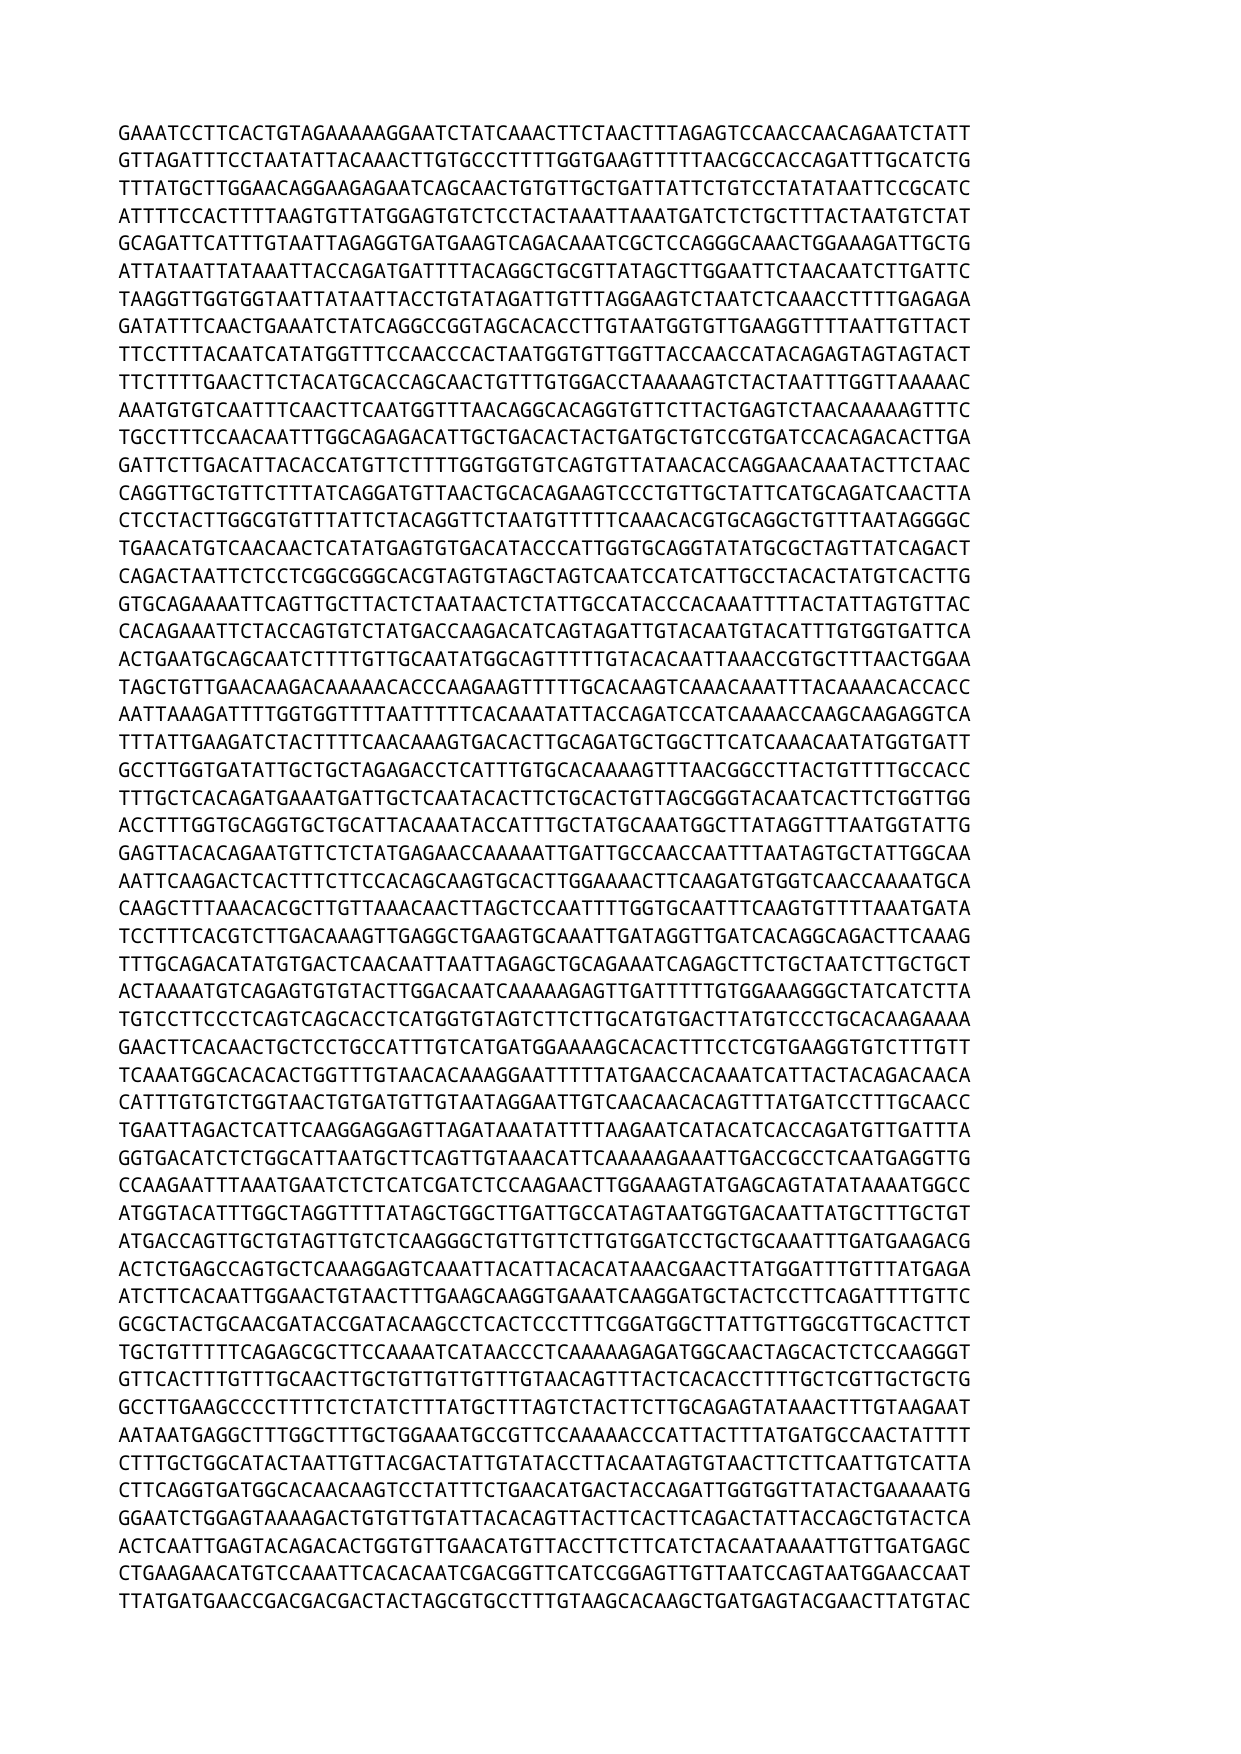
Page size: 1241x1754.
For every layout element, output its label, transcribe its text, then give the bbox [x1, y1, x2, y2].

text CTTTGCTGGCATACTAATTGTTACGACTATTGTATACCTTACAATAGTGTAACTTCTTCAATTGTCATTA [118, 1448, 1122, 1476]
text GAGTTACACAGAATGTTCTCTATGAGAACCAAAAATTGATTGCCAACCAATTTAATAGTGCTATTGGCAA [118, 838, 1122, 866]
text CTGAAGAACATGTCCAAATTCACACAATCGACGGTTCATCCGGAGTTGTTAATCCAGTAATGGAACCAAT [118, 1559, 1122, 1587]
text AATTAAAGATTTTGGTGGTTTTAATTTTTCACAAATATTACCAGATCCATCAAAACCAAGCAAGAGGTCA [118, 700, 1122, 728]
text GTGCAGAAAATTCAGTTGCTTACTCTAATAACTCTATTGCCATACCCACAAATTTTACTATTAGTGTTAC [118, 589, 1122, 617]
text TTCCTTTACAATCATATGGTTTCCAACCCACTAATGGTGTTGGTTACCAACCATACAGAGTAGTAGTACT [118, 340, 1122, 367]
text GGAATCTGGAGTAAAAGACTGTGTTGTATTACACAGTTACTTCACTTCAGACTATTACCAGCTGTACTCA [118, 1503, 1122, 1531]
text CAGGTTGCTGTTCTTTATCAGGATGTTAACTGCACAGAAGTCCCTGTTGCTATTCATGCAGATCAACTTA [118, 478, 1122, 506]
text GCCTTGAAGCCCCTTTTCTCTATCTTTATGCTTTAGTCTACTTCTTGCAGAGTATAAACTTTGTAAGAAT [118, 1393, 1122, 1420]
text TTCTTTTGAACTTCTACATGCACCAGCAACTGTTTGTGGACCTAAAAAGTCTACTAATTTGGTTAAAAAC [118, 367, 1122, 395]
text GTTAGATTTCCTAATATTACAAACTTGTGCCCTTTTGGTGAAGTTTTTAACGCCACCAGATTTGCATCTG [118, 146, 1122, 173]
text AATAATGAGGCTTTGGCTTTGCTGGAAATGCCGTTCCAAAAACCCATTACTTTATGATGCCAACTATTTT [118, 1420, 1122, 1448]
text GTTCACTTTGTTTGCAACTTGCTGTTGTTGTTTGTAACAGTTTACTCACACCTTTTGCTCGTTGCTGCTG [118, 1365, 1122, 1393]
text CACAGAAATTCTACCAGTGTCTATGACCAAGACATCAGTAGATTGTACAATGTACATTTGTGGTGATTCA [118, 617, 1122, 644]
text TTTGCAGACATATGTGACTCAACAATTAATTAGAGCTGCAGAAATCAGAGCTTCTGCTAATCTTGCTGCT [118, 949, 1122, 977]
text AATTCAAGACTCACTTTCTTCCACAGCAAGTGCACTTGGAAAACTTCAAGATGTGGTCAACCAAAATGCA [118, 866, 1122, 894]
text TTTGCTCACAGATGAAATGATTGCTCAATACACTTCTGCACTGTTAGCGGGTACAATCACTTCTGGTTGG [118, 783, 1122, 811]
text TCAAATGGCACACACTGGTTTGTAACACAAAGGAATTTTTATGAACCACAAATCATTACTACAGACAACA [118, 1060, 1122, 1088]
text TAGCTGTTGAACAAGACAAAAACACCCAAGAAGTTTTTGCACAAGTCAAACAAATTTACAAAACACCACC [118, 672, 1122, 700]
text ACCTTTGGTGCAGGTGCTGCATTACAAATACCATTTGCTATGCAAATGGCTTATAGGTTTAATGGTATTG [118, 811, 1122, 838]
text ATGACCAGTTGCTGTAGTTGTCTCAAGGGCTGTTGTTCTTGTGGATCCTGCTGCAAATTTGATGAAGACG [118, 1226, 1122, 1254]
text TTTATGCTTGGAACAGGAAGAGAATCAGCAACTGTGTTGCTGATTATTCTGTCCTATATAATTCCGCATC [118, 173, 1122, 201]
text ATGGTACATTTGGCTAGGTTTTATAGCTGGCTTGATTGCCATAGTAATGGTGACAATTATGCTTTGCTGT [118, 1199, 1122, 1226]
text GATATTTCAACTGAAATCTATCAGGCCGGTAGCACACCTTGTAATGGTGTTGAAGGTTTTAATTGTTACT [118, 312, 1122, 340]
text ACTAAAATGTCAGAGTGTGTACTTGGACAATCAAAAAGAGTTGATTTTTGTGGAAAGGGCTATCATCTTA [118, 977, 1122, 1005]
text GCGCTACTGCAACGATACCGATACAAGCCTCACTCCCTTTCGGATGGCTTATTGTTGGCGTTGCACTTCT [118, 1309, 1122, 1337]
text ATTATAATTATAAATTACCAGATGATTTTACAGGCTGCGTTATAGCTTGGAATTCTAACAATCTTGATTC [118, 257, 1122, 284]
text ATTTTCCACTTTTAAGTGTTATGGAGTGTCTCCTACTAAATTAAATGATCTCTGCTTTACTAATGTCTAT [118, 201, 1122, 229]
text CCAAGAATTTAAATGAATCTCTCATCGATCTCCAAGAACTTGGAAAGTATGAGCAGTATATAAAATGGCC [118, 1171, 1122, 1199]
text TGAATTAGACTCATTCAAGGAGGAGTTAGATAAATATTTTAAGAATCATACATCACCAGATGTTGATTTA [118, 1116, 1122, 1143]
text GAACTTCACAACTGCTCCTGCCATTTGTCATGATGGAAAAGCACACTTTCCTCGTGAAGGTGTCTTTGTT [118, 1032, 1122, 1060]
text AAATGTGTCAATTTCAACTTCAATGGTTTAACAGGCACAGGTGTTCTTACTGAGTCTAACAAAAAGTTTC [118, 395, 1122, 423]
text CTCCTACTTGGCGTGTTTATTCTACAGGTTCTAATGTTTTTCAAACACGTGCAGGCTGTTTAATAGGGGC [118, 506, 1122, 534]
text GGTGACATCTCTGGCATTAATGCTTCAGTTGTAAACATTCAAAAAGAAATTGACCGCCTCAATGAGGTTG [118, 1143, 1122, 1171]
text TTATGATGAACCGACGACGACTACTAGCGTGCCTTTGTAAGCACAAGCTGATGAGTACGAACTTATGTAC [118, 1587, 1122, 1614]
text CTTCAGGTGATGGCACAACAAGTCCTATTTCTGAACATGACTACCAGATTGGTGGTTATACTGAAAAATG [118, 1476, 1122, 1503]
text TGCTGTTTTTCAGAGCGCTTCCAAAATCATAACCCTCAAAAAGAGATGGCAACTAGCACTCTCCAAGGGT [118, 1337, 1122, 1365]
text CAGACTAATTCTCCTCGGCGGGCACGTAGTGTAGCTAGTCAATCCATCATTGCCTACACTATGTCACTTG [118, 561, 1122, 589]
text TTTATTGAAGATCTACTTTTCAACAAAGTGACACTTGCAGATGCTGGCTTCATCAAACAATATGGTGATT [118, 728, 1122, 755]
text GCAGATTCATTTGTAATTAGAGGTGATGAAGTCAGACAAATCGCTCCAGGGCAAACTGGAAAGATTGCTG [118, 229, 1122, 257]
text ACTCAATTGAGTACAGACACTGGTGTTGAACATGTTACCTTCTTCATCTACAATAAAATTGTTGATGAGC [118, 1531, 1122, 1559]
text TGAACATGTCAACAACTCATATGAGTGTGACATACCCATTGGTGCAGGTATATGCGCTAGTTATCAGACT [118, 534, 1122, 561]
text CAAGCTTTAAACACGCTTGTTAAACAACTTAGCTCCAATTTTGGTGCAATTTCAAGTGTTTTAAATGATA [118, 894, 1122, 922]
text GAAATCCTTCACTGTAGAAAAAGGAATCTATCAAACTTCTAACTTTAGAGTCCAACCAACAGAATCTATT [118, 118, 1122, 146]
text TCCTTTCACGTCTTGACAAAGTTGAGGCTGAAGTGCAAATTGATAGGTTGATCACAGGCAGACTTCAAAG [118, 922, 1122, 949]
text TGTCCTTCCCTCAGTCAGCACCTCATGGTGTAGTCTTCTTGCATGTGACTTATGTCCCTGCACAAGAAAA [118, 1005, 1122, 1032]
text TAAGGTTGGTGGTAATTATAATTACCTGTATAGATTGTTTAGGAAGTCTAATCTCAAACCTTTTGAGAGA [118, 284, 1122, 312]
text GATTCTTGACATTACACCATGTTCTTTTGGTGGTGTCAGTGTTATAACACCAGGAACAAATACTTCTAAC [118, 451, 1122, 478]
text GCCTTGGTGATATTGCTGCTAGAGACCTCATTTGTGCACAAAAGTTTAACGGCCTTACTGTTTTGCCACC [118, 755, 1122, 783]
text CATTTGTGTCTGGTAACTGTGATGTTGTAATAGGAATTGTCAACAACACAGTTTATGATCCTTTGCAACC [118, 1088, 1122, 1116]
text TGCCTTTCCAACAATTTGGCAGAGACATTGCTGACACTACTGATGCTGTCCGTGATCCACAGACACTTGA [118, 423, 1122, 451]
text ACTCTGAGCCAGTGCTCAAAGGAGTCAAATTACATTACACATAAACGAACTTATGGATTTGTTTATGAGA [118, 1254, 1122, 1282]
text ATCTTCACAATTGGAACTGTAACTTTGAAGCAAGGTGAAATCAAGGATGCTACTCCTTCAGATTTTGTTC [118, 1282, 1122, 1309]
text ACTGAATGCAGCAATCTTTTGTTGCAATATGGCAGTTTTTGTACACAATTAAACCGTGCTTTAACTGGAA [118, 644, 1122, 672]
